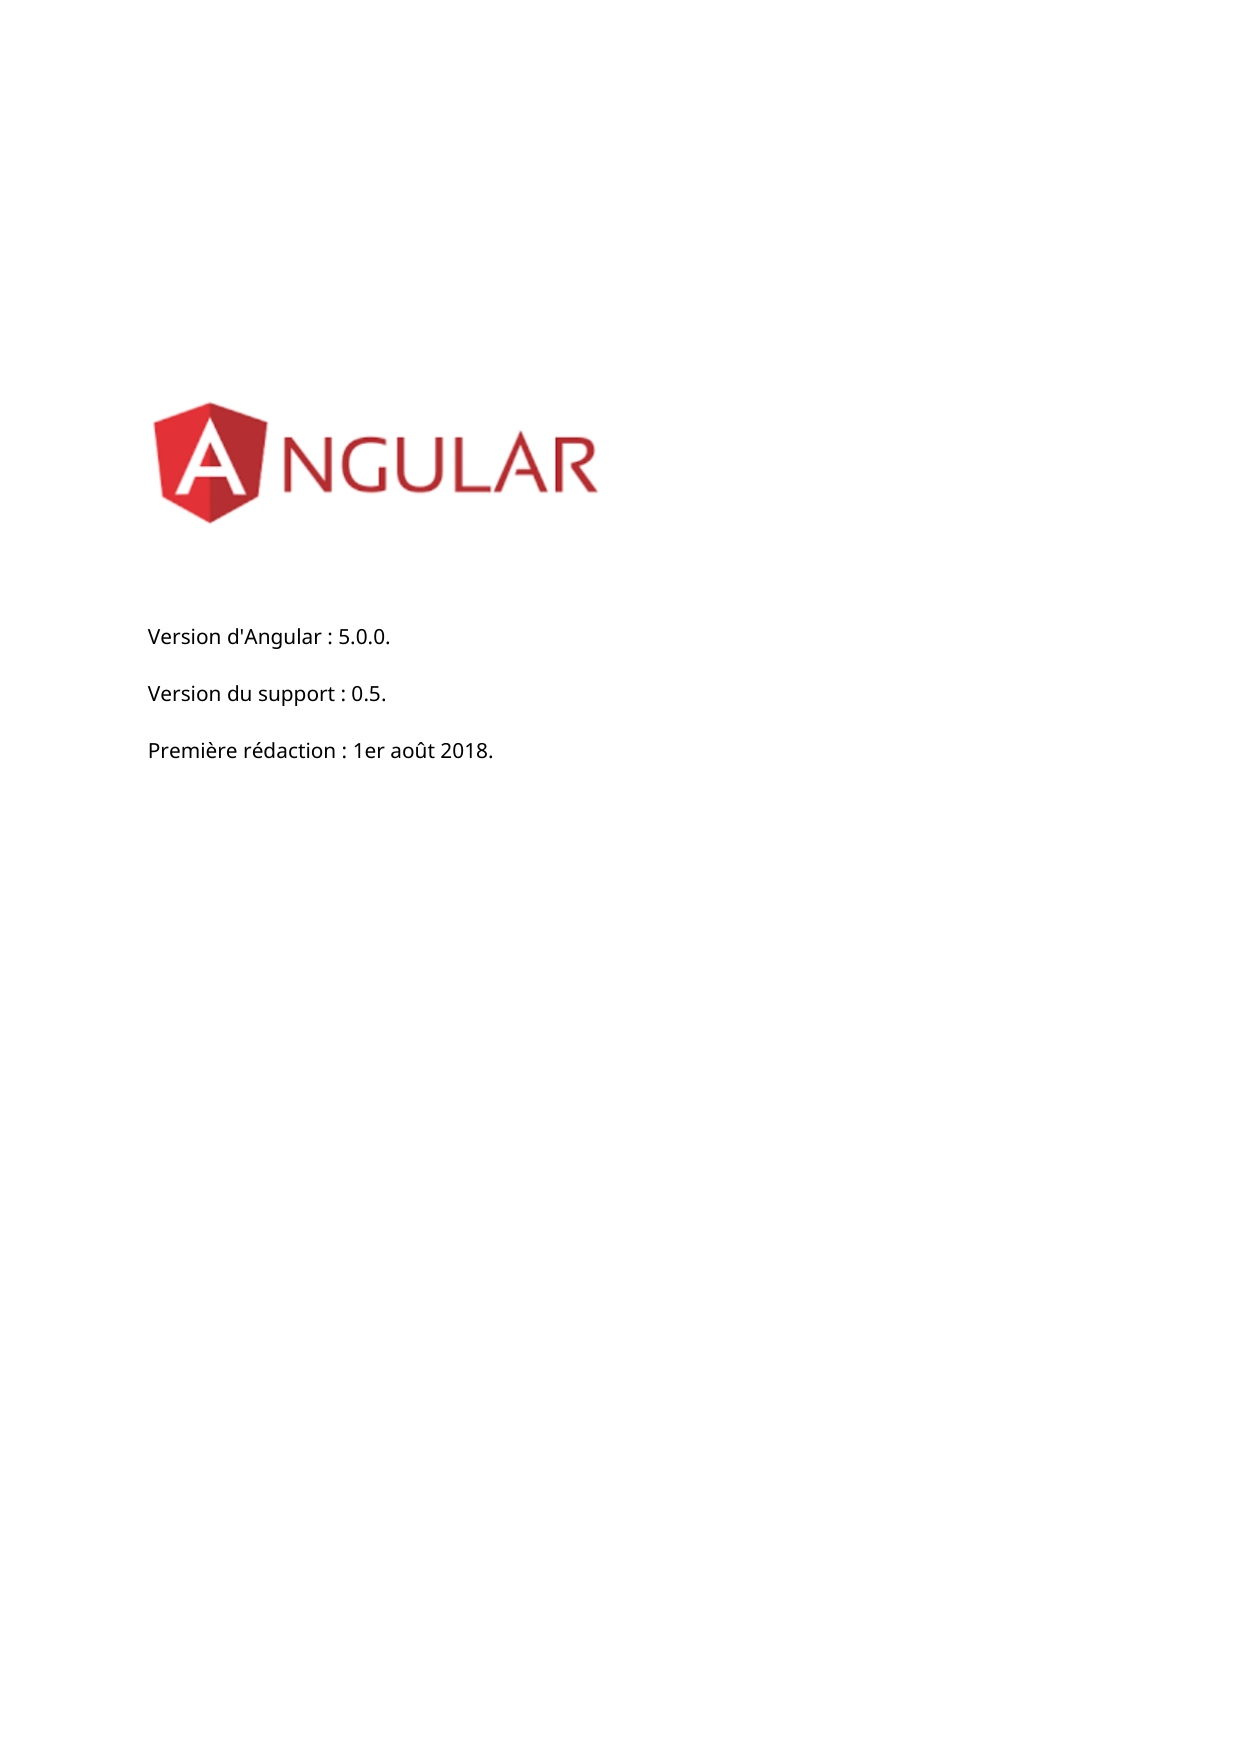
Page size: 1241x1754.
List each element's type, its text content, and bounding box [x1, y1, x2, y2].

text Version d'Angular : 5.0.0. [148, 622, 1092, 651]
text Première rédaction : 1er août 2018. [148, 736, 1092, 764]
text Version du support : 0.5. [148, 679, 1092, 708]
picture [147, 380, 621, 537]
table_header [621, 380, 1092, 537]
